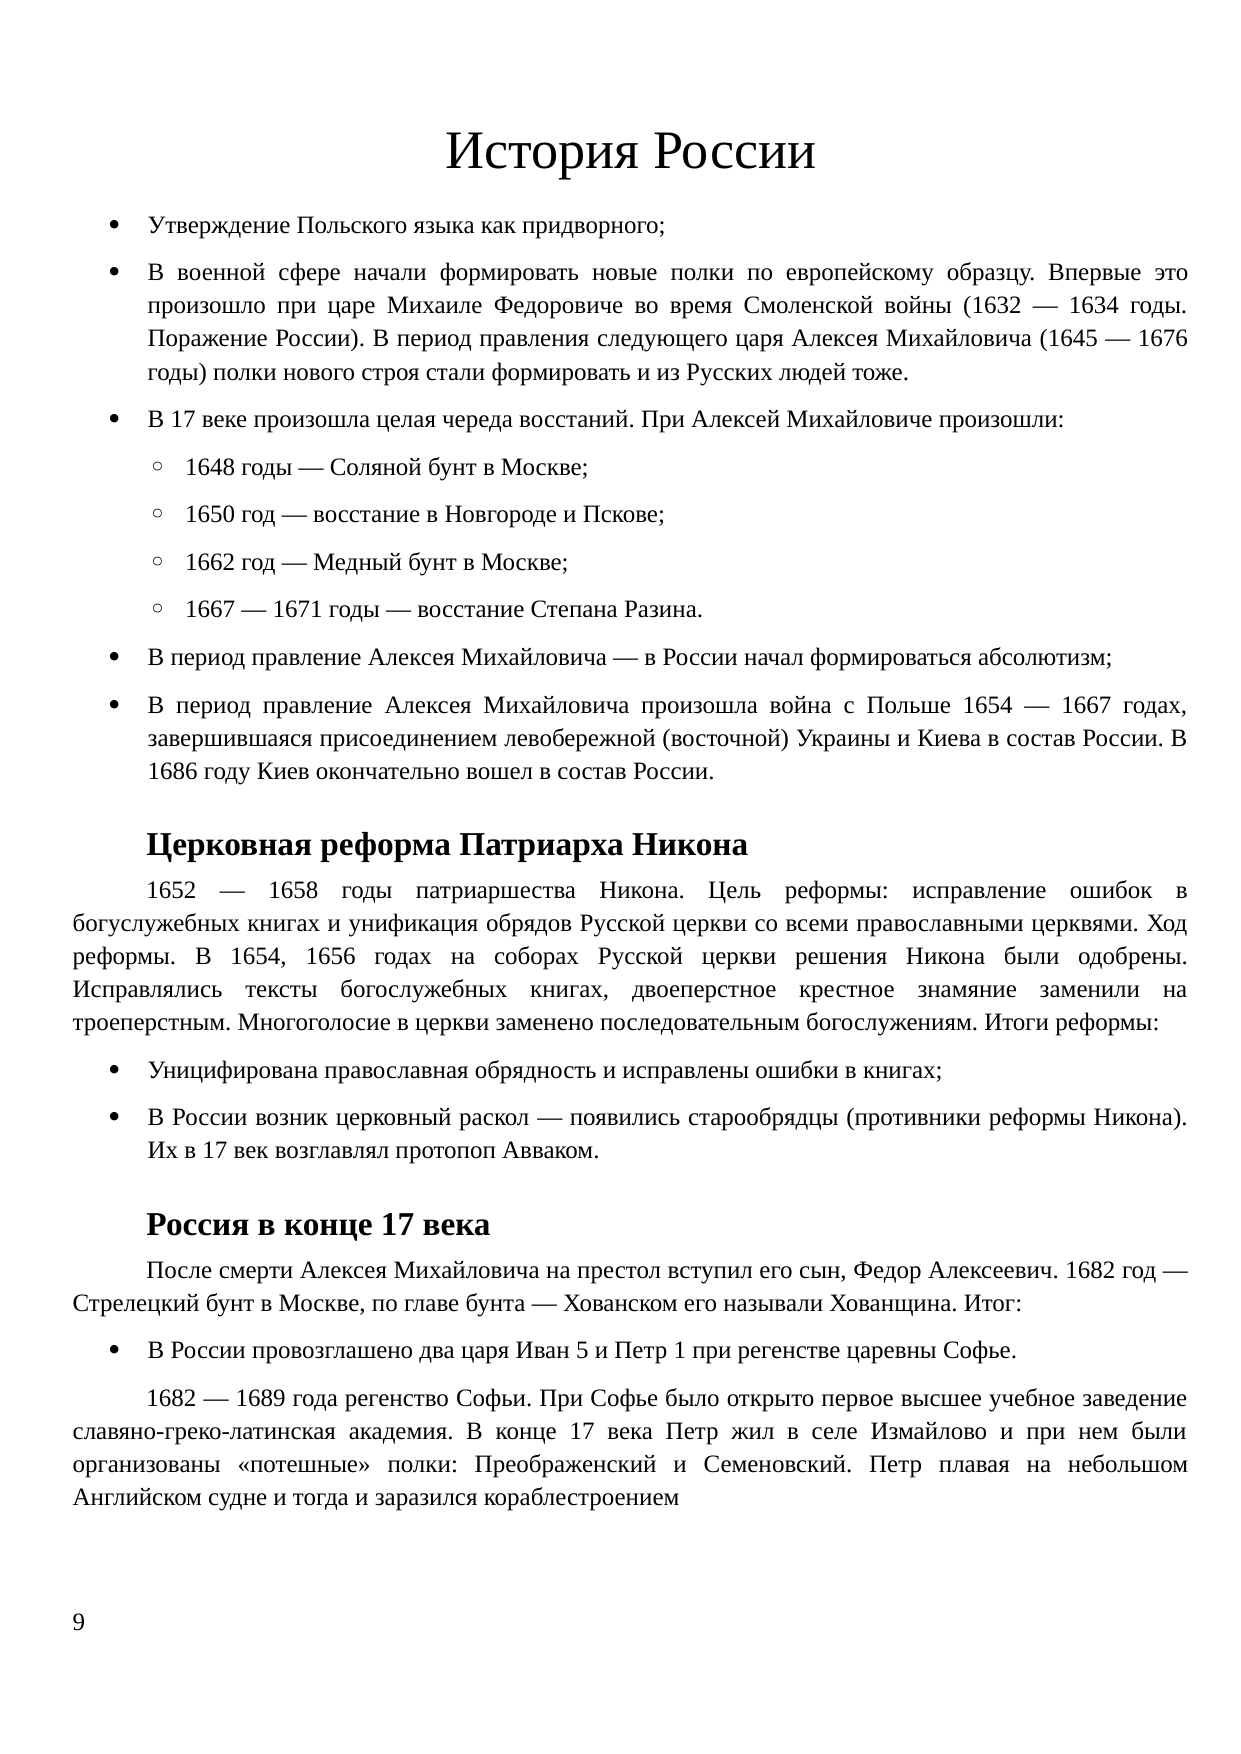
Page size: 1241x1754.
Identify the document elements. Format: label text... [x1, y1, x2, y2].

list 1650 год — восстание в Новгороде и Пскове; [147, 499, 1189, 528]
text После смерти Алексея Михайловича на престол вступил его сын, Федор Алексеевич. 1682 год — Стрелецкий бунт в Москве, по главе бунта — Хованском его называли Хованщина. Итог: [72, 1255, 1189, 1316]
text 1652 — 1658 годы патриаршества Никона. Цель реформы: исправление ошибок в богуслужебных книгах и унификация обрядов Русской церкви со всеми православными церквями. Ход реформы. В 1654, 1656 годах на соборах Русской церкви решения Никона были одобрены. Исправлялись тексты богослужебных книгах, двоеперстное крестное знамяние заменили на троеперстным. Многоголосие в церкви заменено последовательным богослужениям. Итоги реформы: [72, 875, 1189, 1036]
list В России провозглашено два царя Иван 5 и Петр 1 при регенстве царевны Софье. [110, 1335, 1189, 1364]
list В период правление Алексея Михайловича произошла война с Польше 1654 — 1667 годах, завершившаяся присоединением левобережной (восточной) Украины и Киева в состав России. В 1686 году Киев окончательно вошел в состав России. [110, 690, 1189, 784]
subtitle Церковная реформа Патриарха Никона [72, 824, 1189, 863]
list 1667 — 1671 годы — восстание Степана Разина. [147, 594, 1189, 623]
list 1662 год — Медный бунт в Москве; [147, 547, 1189, 576]
list В России возник церковный раскол — появились старообрядцы (противники реформы Никона). Их в 17 век возглавлял протопоп Авваком. [110, 1102, 1189, 1164]
list Уницифирована православная обрядность и исправлены ошибки в книгах; [110, 1055, 1189, 1083]
list В период правление Алексея Михайловича — в России начал формироваться абсолютизм; [110, 642, 1189, 671]
subtitle Россия в конце 17 века [72, 1204, 1189, 1242]
list Утверждение Польского языка как придворного; [110, 210, 1189, 239]
list В военной сфере начали формировать новые полки по европейскому образцу. Впервые это произошло при царе Михаиле Федоровиче во время Смоленской войны (1632 — 1634 годы. Поражение России). В период правления следующего царя Алексея Михайловича (1645 — 1676 годы) полки нового строя стали формировать и из Русских людей тоже. [110, 257, 1189, 385]
list 1648 годы — Соляной бунт в Москве; [147, 452, 1189, 481]
text 1682 — 1689 года регенство Софьи. При Софье было открыто первое высшее учебное заведение славяно-греко-латинская академия. В конце 17 века Петр жил в селе Измайлово и при нем были организованы «потешные» полки: Преображенский и Семеновский. Петр плавая на небольшом Английском судне и тогда и заразился кораблестроением [72, 1383, 1189, 1511]
list В 17 веке произошла целая череда восстаний. При Алексей Михайловиче произошли: [110, 404, 1189, 433]
